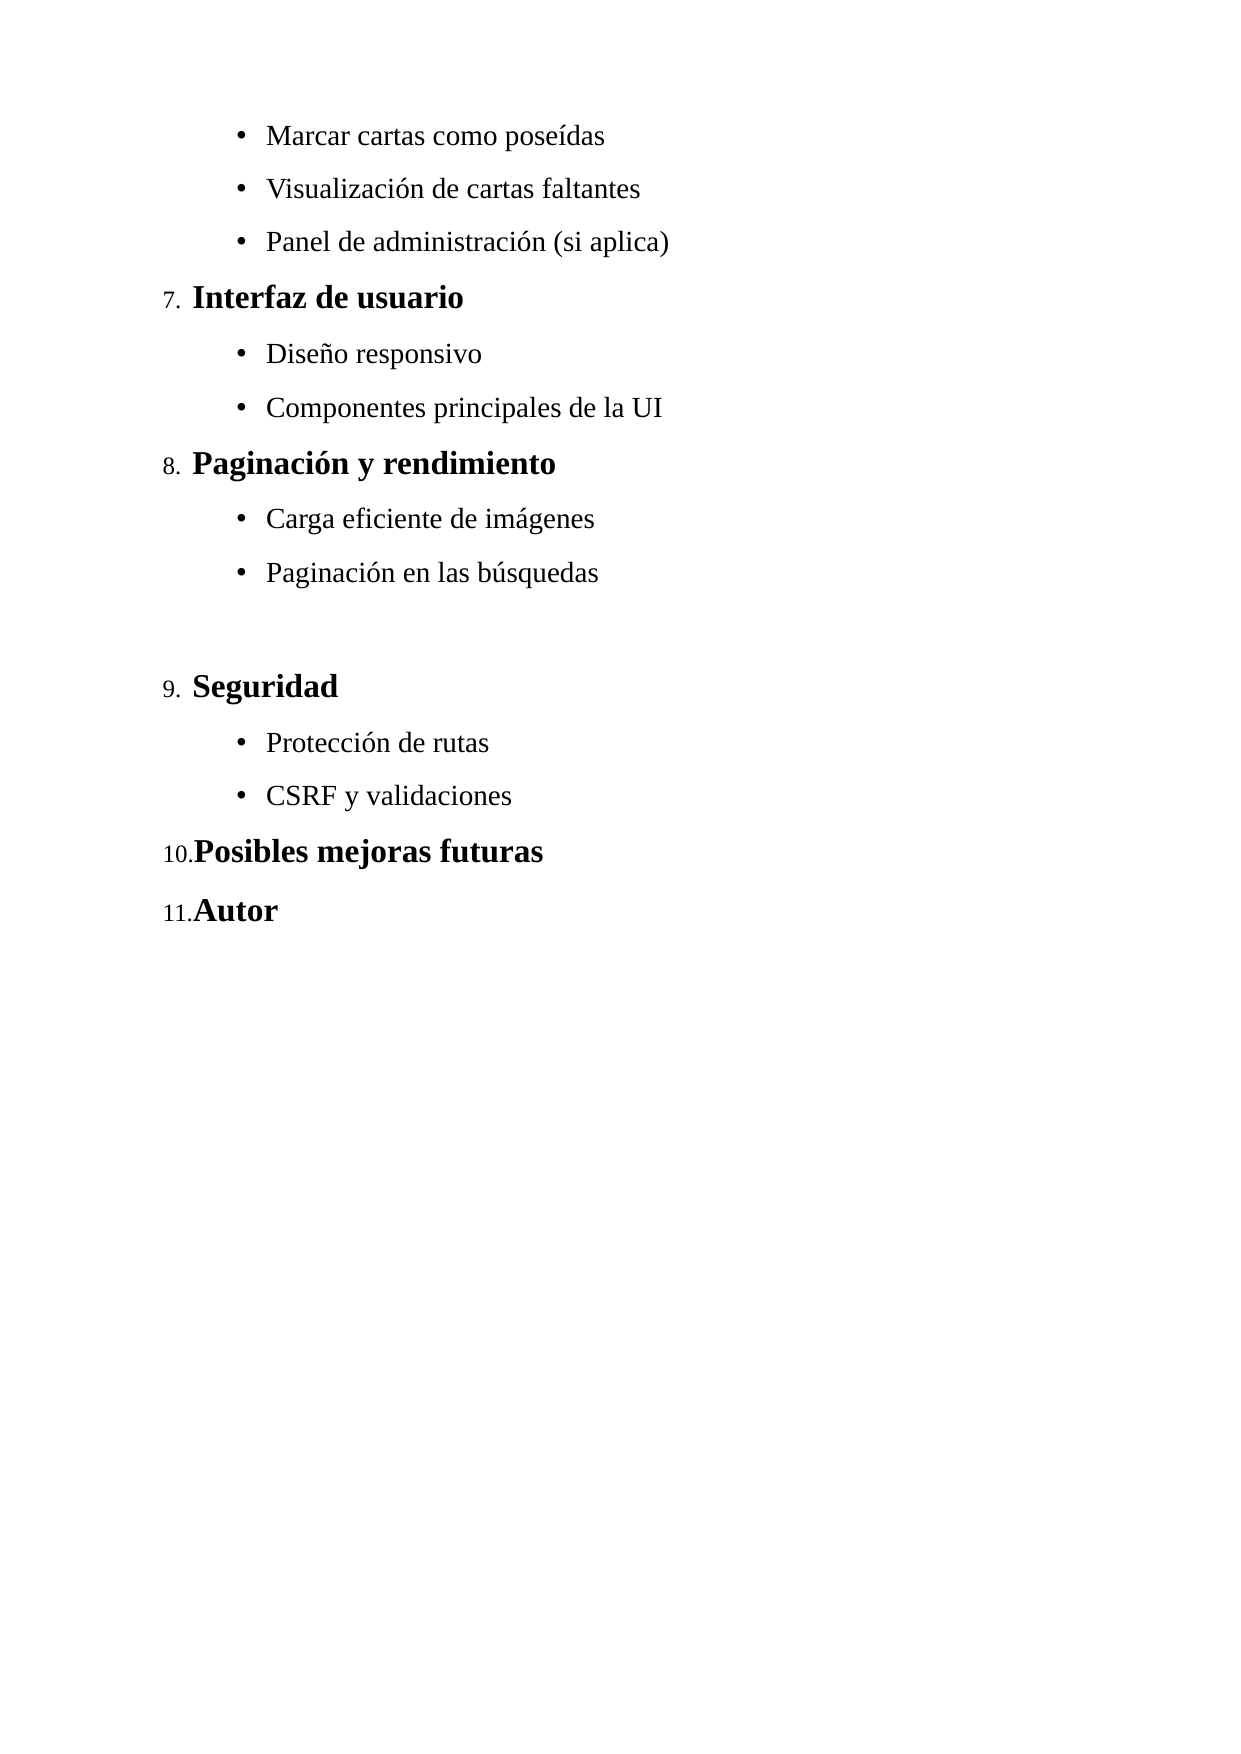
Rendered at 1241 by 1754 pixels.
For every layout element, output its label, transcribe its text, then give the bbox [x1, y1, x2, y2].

list Seguridad [162, 667, 1122, 705]
list Autor [162, 890, 1122, 929]
list Carga eficiente de imágenes [236, 502, 1122, 535]
list Paginación en las búsquedas [236, 555, 1122, 588]
list Marcar cartas como poseídas [236, 118, 1122, 152]
list Visualización de cartas faltantes [236, 171, 1122, 205]
list Diseño responsivo [236, 336, 1122, 370]
list CSRF y validaciones [236, 778, 1122, 812]
list Protección de rutas [236, 725, 1122, 759]
list Interfaz de usuario [162, 278, 1122, 316]
list Componentes principales de la UI [236, 390, 1122, 423]
list Paginación y rendimiento [162, 443, 1122, 481]
list Panel de administración (si aplica) [236, 224, 1122, 258]
list Posibles mejoras futuras [162, 832, 1122, 870]
